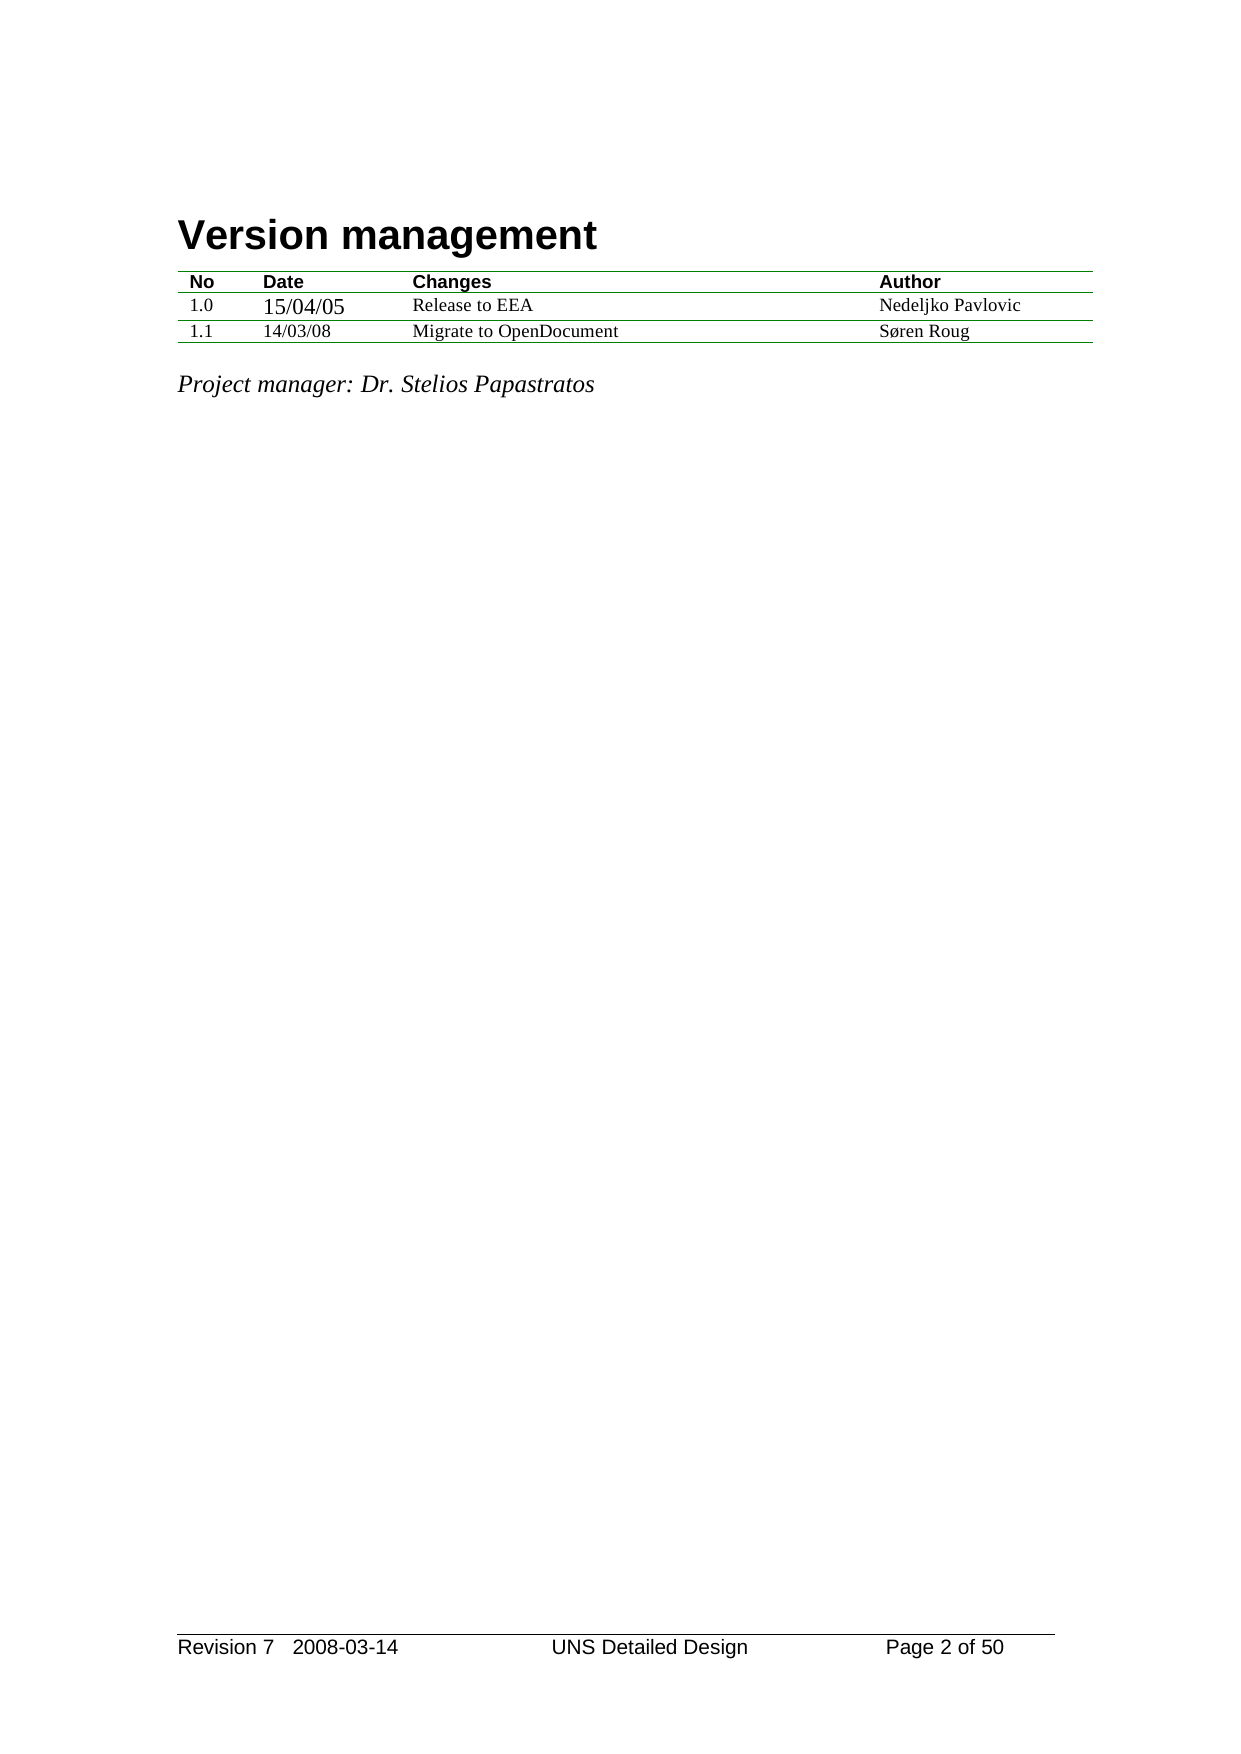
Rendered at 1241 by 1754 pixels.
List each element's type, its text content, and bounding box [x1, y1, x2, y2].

table_cell Migrate to OpenDocument [401, 321, 868, 342]
text Project manager: Dr. Stelios Papastratos [177, 369, 1092, 398]
table_header Author [868, 272, 1093, 292]
subtitle Version management [177, 210, 1092, 258]
table_cell 1.0 [178, 293, 252, 320]
table_cell 15/04/05 [252, 293, 401, 320]
table_cell 1.1 [178, 321, 252, 342]
table_cell Release to EEA [401, 293, 868, 320]
table_cell Nedeljko Pavlovic [868, 293, 1093, 320]
table_header Date [252, 272, 401, 292]
table_header No [178, 272, 252, 292]
table_cell 14/03/08 [252, 321, 401, 342]
table_header Changes [401, 272, 868, 292]
table_cell Søren Roug [868, 321, 1093, 342]
